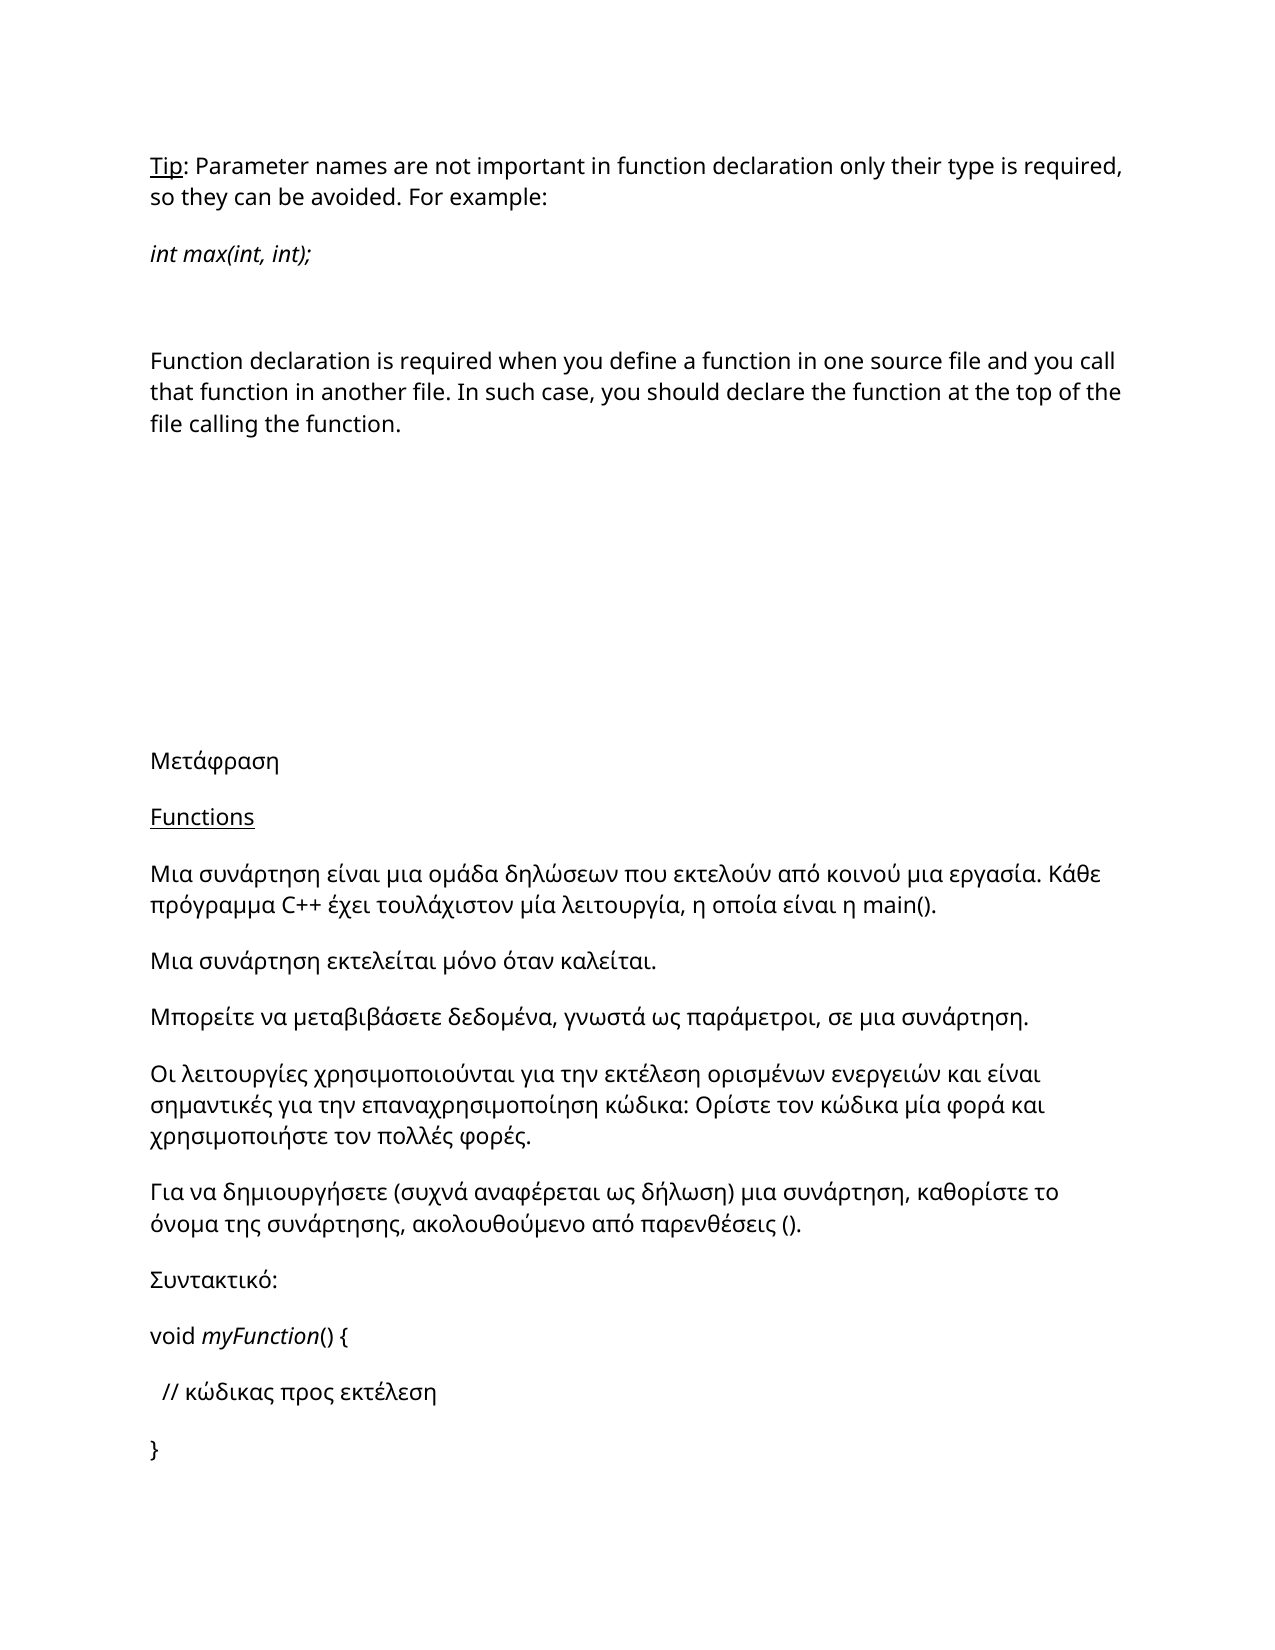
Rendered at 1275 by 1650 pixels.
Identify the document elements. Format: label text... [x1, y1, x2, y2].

text Συντακτικό: [150, 1264, 1125, 1295]
text Μια συνάρτηση είναι μια ομάδα δηλώσεων που εκτελούν από κοινού μια εργασία. Κάθε πρόγραμμα C++ έχει τουλάχιστον μία λειτουργία, η οποία είναι η main(). [150, 858, 1125, 920]
text Functions [150, 801, 1125, 833]
text Μια συνάρτηση εκτελείται μόνο όταν καλείται. [150, 945, 1125, 976]
text int max(int, int); [150, 237, 1125, 269]
text void myFunction() { [150, 1320, 1125, 1351]
text Οι λειτουργίες χρησιμοποιούνται για την εκτέλεση ορισμένων ενεργειών και είναι σημαντικές για την επαναχρησιμοποίηση κώδικα: Ορίστε τον κώδικα μία φορά και χρησιμοποιήστε τον πολλές φορές. [150, 1058, 1125, 1151]
text Tip: Parameter names are not important in function declaration only their type is required, so they can be avoided. For example: [150, 150, 1125, 212]
text // κώδικας προς εκτέλεση [150, 1376, 1125, 1408]
text Function declaration is required when you define a function in one source file and you call that function in another file. In such case, you should declare the function at the top of the file calling the function. [150, 345, 1125, 439]
text Για να δημιουργήσετε (συχνά αναφέρεται ως δήλωση) μια συνάρτηση, καθορίστε το όνομα της συνάρτησης, ακολουθούμενο από παρενθέσεις (). [150, 1176, 1125, 1239]
text Μπορείτε να μεταβιβάσετε δεδομένα, γνωστά ως παράμετροι, σε μια συνάρτηση. [150, 1001, 1125, 1033]
text Μετάφραση [150, 745, 1125, 776]
text } [150, 1433, 1125, 1464]
